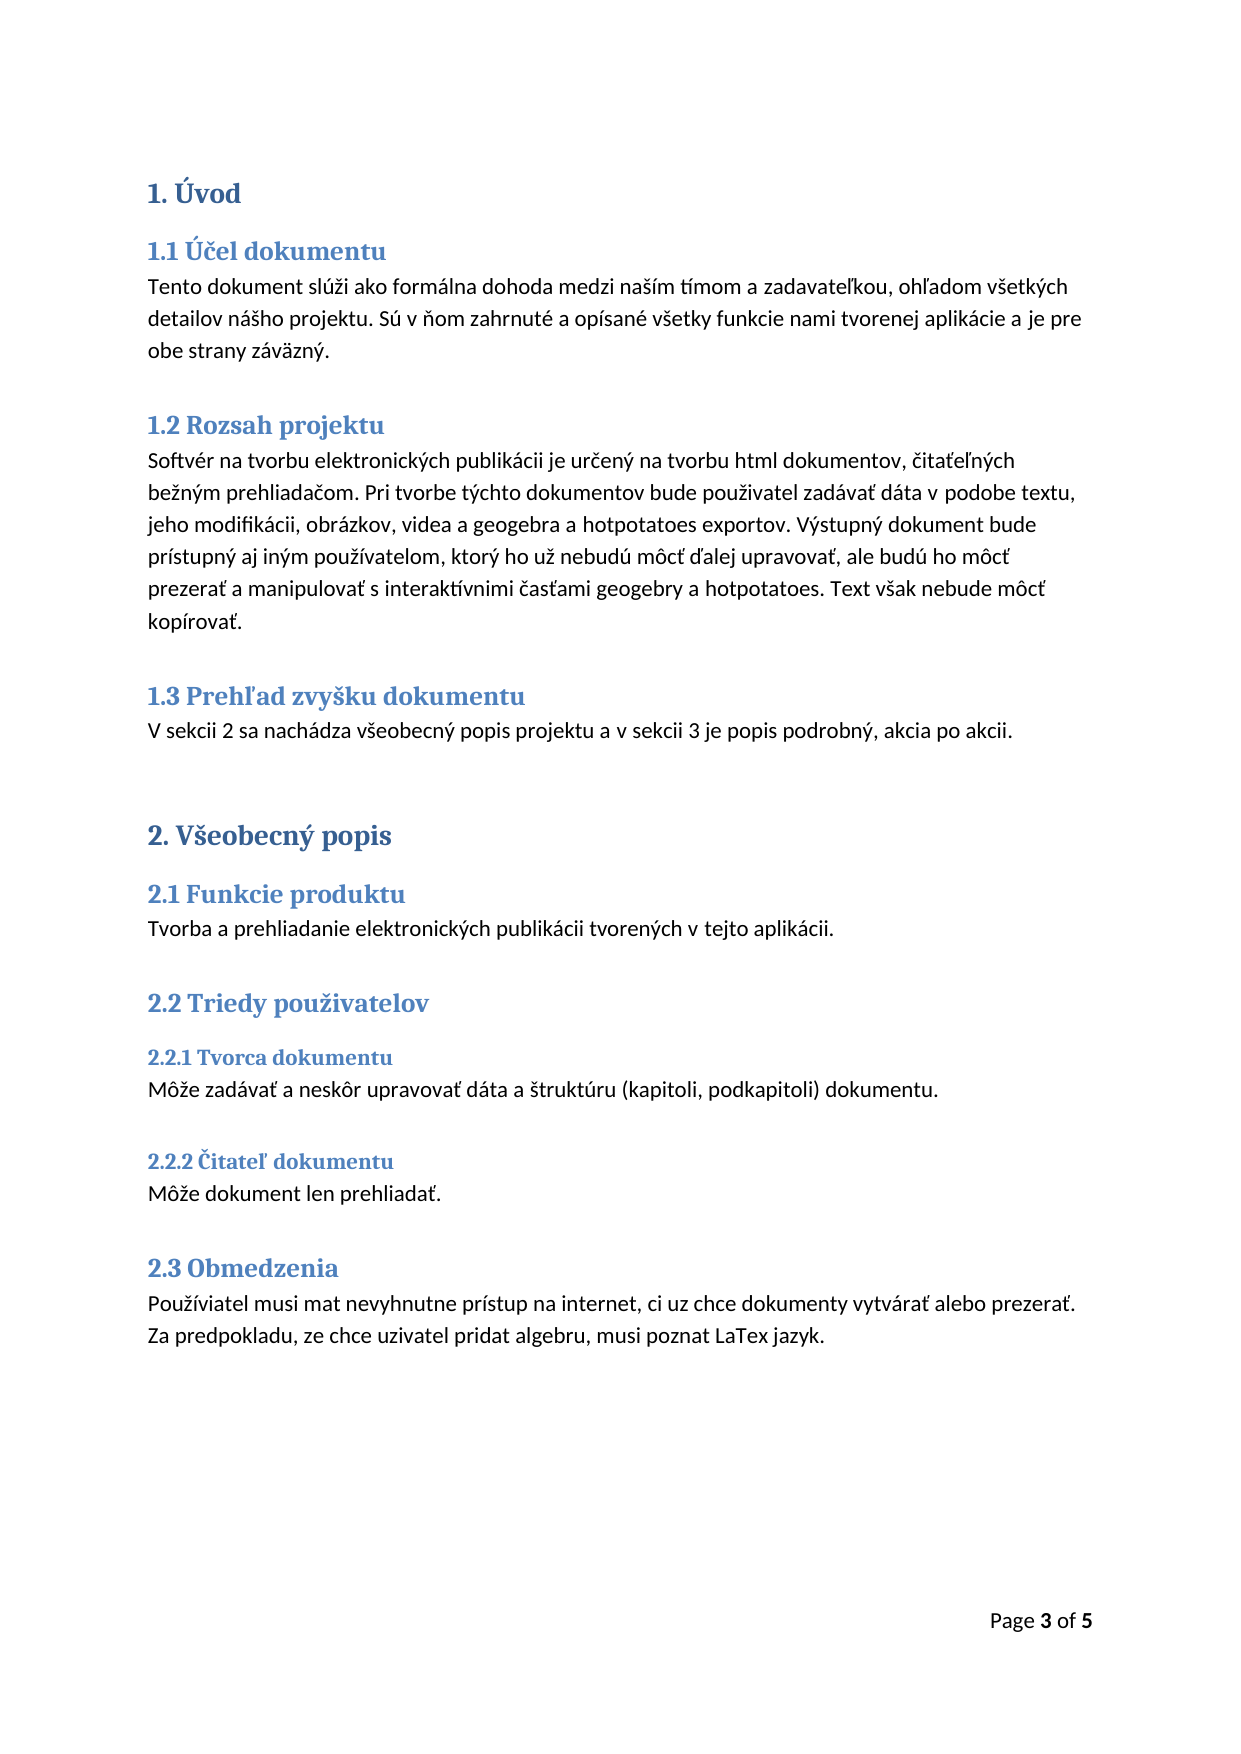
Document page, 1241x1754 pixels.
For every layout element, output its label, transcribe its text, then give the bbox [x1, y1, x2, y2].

subtitle 1.1 Účel dokumentu [148, 236, 1093, 267]
text Tvorba a prehliadanie elektronických publikácii tvorených v tejto aplikácii. [148, 914, 1093, 942]
text Softvér na tvorbu elektronických publikácii je určený na tvorbu html dokumentov, čitaťeľných bežným prehliadačom. Pri tvorbe týchto dokumentov bude použivatel zadávať dáta v podobe textu, jeho modifikácii, obrázkov, videa a geogebra a hotpotatoes exportov. Výstupný dokument bude prístupný aj iným používatelom, ktorý ho už nebudú môcť ďalej upravovať, ale budú ho môcť prezerať a manipulovať s interaktívnimi časťami geogebry a hotpotatoes. Text však nebude môcť kopírovať. [148, 446, 1093, 635]
text Tento dokument slúži ako formálna dohoda medzi naším tímom a zadavateľkou, ohľadom všetkých detailov nášho projektu. Sú v ňom zahrnuté a opísané všetky funkcie nami tvorenej aplikácie a je pre obe strany záväzný. [148, 272, 1093, 364]
subtitle 2.2 Triedy použivatelov [148, 988, 1093, 1019]
subtitle 1.2 Rozsah projektu [148, 410, 1093, 441]
subtitle 2.3 Obmedzenia [148, 1253, 1093, 1284]
subtitle 2.2.1 Tvorca dokumentu [148, 1045, 1093, 1071]
subtitle 2. Všeobecný popis [148, 819, 1093, 853]
text V sekcii 2 sa nachádza všeobecný popis projektu a v sekcii 3 je popis podrobný, akcia po akcii. [148, 716, 1093, 744]
text Používiatel musi mat nevyhnutne prístup na internet, ci uz chce dokumenty vytvárať alebo prezerať. Za predpokladu, ze chce uzivatel pridat algebru, musi poznat LaTex jazyk. [148, 1289, 1093, 1349]
subtitle 2.1 Funkcie produktu [148, 879, 1093, 910]
text Môže dokument len prehliadať. [148, 1179, 1093, 1207]
subtitle 1. Úvod [148, 177, 1093, 210]
text Môže zadávať a neskôr upravovať dáta a štruktúru (kapitoli, podkapitoli) dokumentu. [148, 1075, 1093, 1103]
subtitle 1.3 Prehľad zvyšku dokumentu [148, 681, 1093, 712]
subtitle 2.2.2 Čitateľ dokumentu [148, 1149, 1093, 1175]
